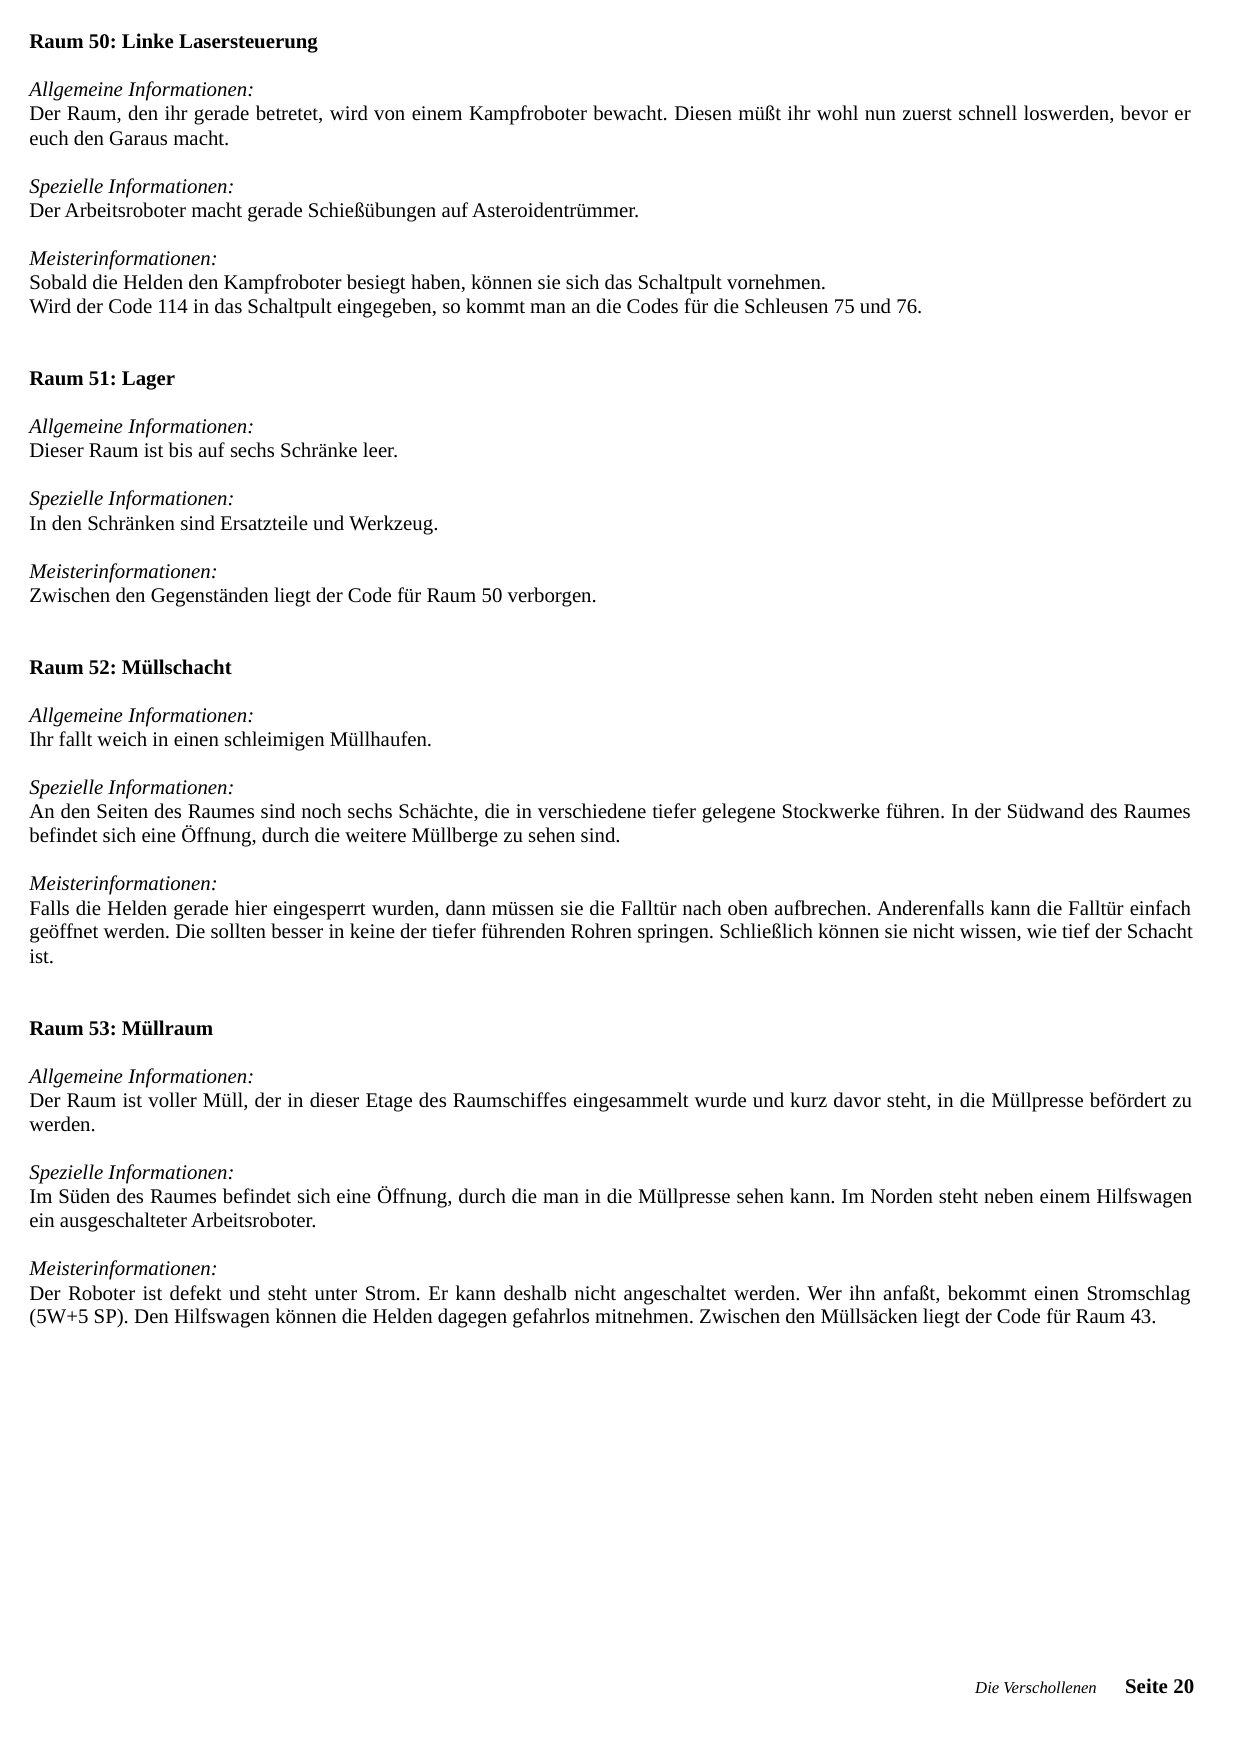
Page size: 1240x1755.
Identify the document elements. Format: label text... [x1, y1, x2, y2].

text Raum 50: Linke Lasersteuerung [29, 29, 1194, 53]
text Spezielle Informationen: [29, 486, 1194, 510]
text Spezielle Informationen: [29, 173, 1194, 198]
text Allgemeine Informationen: [29, 1064, 1194, 1088]
text Raum 53: Müllraum [29, 1016, 1194, 1040]
text Der Roboter ist defekt und steht unter Strom. Er kann deshalb nicht angeschaltet werden. Wer ihn anfaßt, bekommt einen Stromschlag (5W+5 SP). Den Hilfswagen können die Helden dagegen gefahrlos mitnehmen. Zwischen den Müllsäcken liegt der Code für Raum 43. [29, 1280, 1194, 1328]
text Im Süden des Raumes befindet sich eine Öffnung, durch die man in die Müllpresse sehen kann. Im Norden steht neben einem Hilfswagen ein ausgeschalteter Arbeitsroboter. [29, 1184, 1194, 1232]
text Der Raum ist voller Müll, der in dieser Etage des Raumschiffes eingesammelt wurde und kurz davor steht, in die Müllpresse befördert zu werden. [29, 1088, 1194, 1136]
text Allgemeine Informationen: [29, 703, 1194, 727]
text Spezielle Informationen: [29, 1160, 1194, 1184]
text Sobald die Helden den Kampfroboter besiegt haben, können sie sich das Schaltpult vornehmen. [29, 270, 1194, 294]
text Meisterinformationen: [29, 871, 1194, 895]
text Spezielle Informationen: [29, 775, 1194, 799]
text Allgemeine Informationen: [29, 77, 1194, 101]
text Dieser Raum ist bis auf sechs Schränke leer. [29, 438, 1194, 462]
text Falls die Helden gerade hier eingesperrt wurden, dann müssen sie die Falltür nach oben aufbrechen. Anderenfalls kann die Falltür einfach geöffnet werden. Die sollten besser in keine der tiefer führenden Rohren springen. Schließlich können sie nicht wissen, wie tief der Schacht ist. [29, 895, 1194, 968]
text Der Raum, den ihr gerade betretet, wird von einem Kampfroboter bewacht. Diesen müßt ihr wohl nun zuerst schnell loswerden, bevor er euch den Garaus macht. [29, 101, 1194, 149]
text Meisterinformationen: [29, 558, 1194, 583]
text Zwischen den Gegenständen liegt der Code für Raum 50 verborgen. [29, 583, 1194, 607]
text Allgemeine Informationen: [29, 414, 1194, 438]
text Meisterinformationen: [29, 246, 1194, 270]
text Der Arbeitsroboter macht gerade Schießübungen auf Asteroidentrümmer. [29, 198, 1194, 222]
text Meisterinformationen: [29, 1256, 1194, 1280]
text An den Seiten des Raumes sind noch sechs Schächte, die in verschiedene tiefer gelegene Stockwerke führen. In der Südwand des Raumes befindet sich eine Öffnung, durch die weitere Müllberge zu sehen sind. [29, 799, 1194, 847]
text Raum 52: Müllschacht [29, 655, 1194, 679]
text Wird der Code 114 in das Schaltpult eingegeben, so kommt man an die Codes für die Schleusen 75 und 76. [29, 294, 1194, 318]
text Ihr fallt weich in einen schleimigen Müllhaufen. [29, 727, 1194, 751]
text In den Schränken sind Ersatzteile und Werkzeug. [29, 510, 1194, 534]
text Raum 51: Lager [29, 366, 1194, 390]
